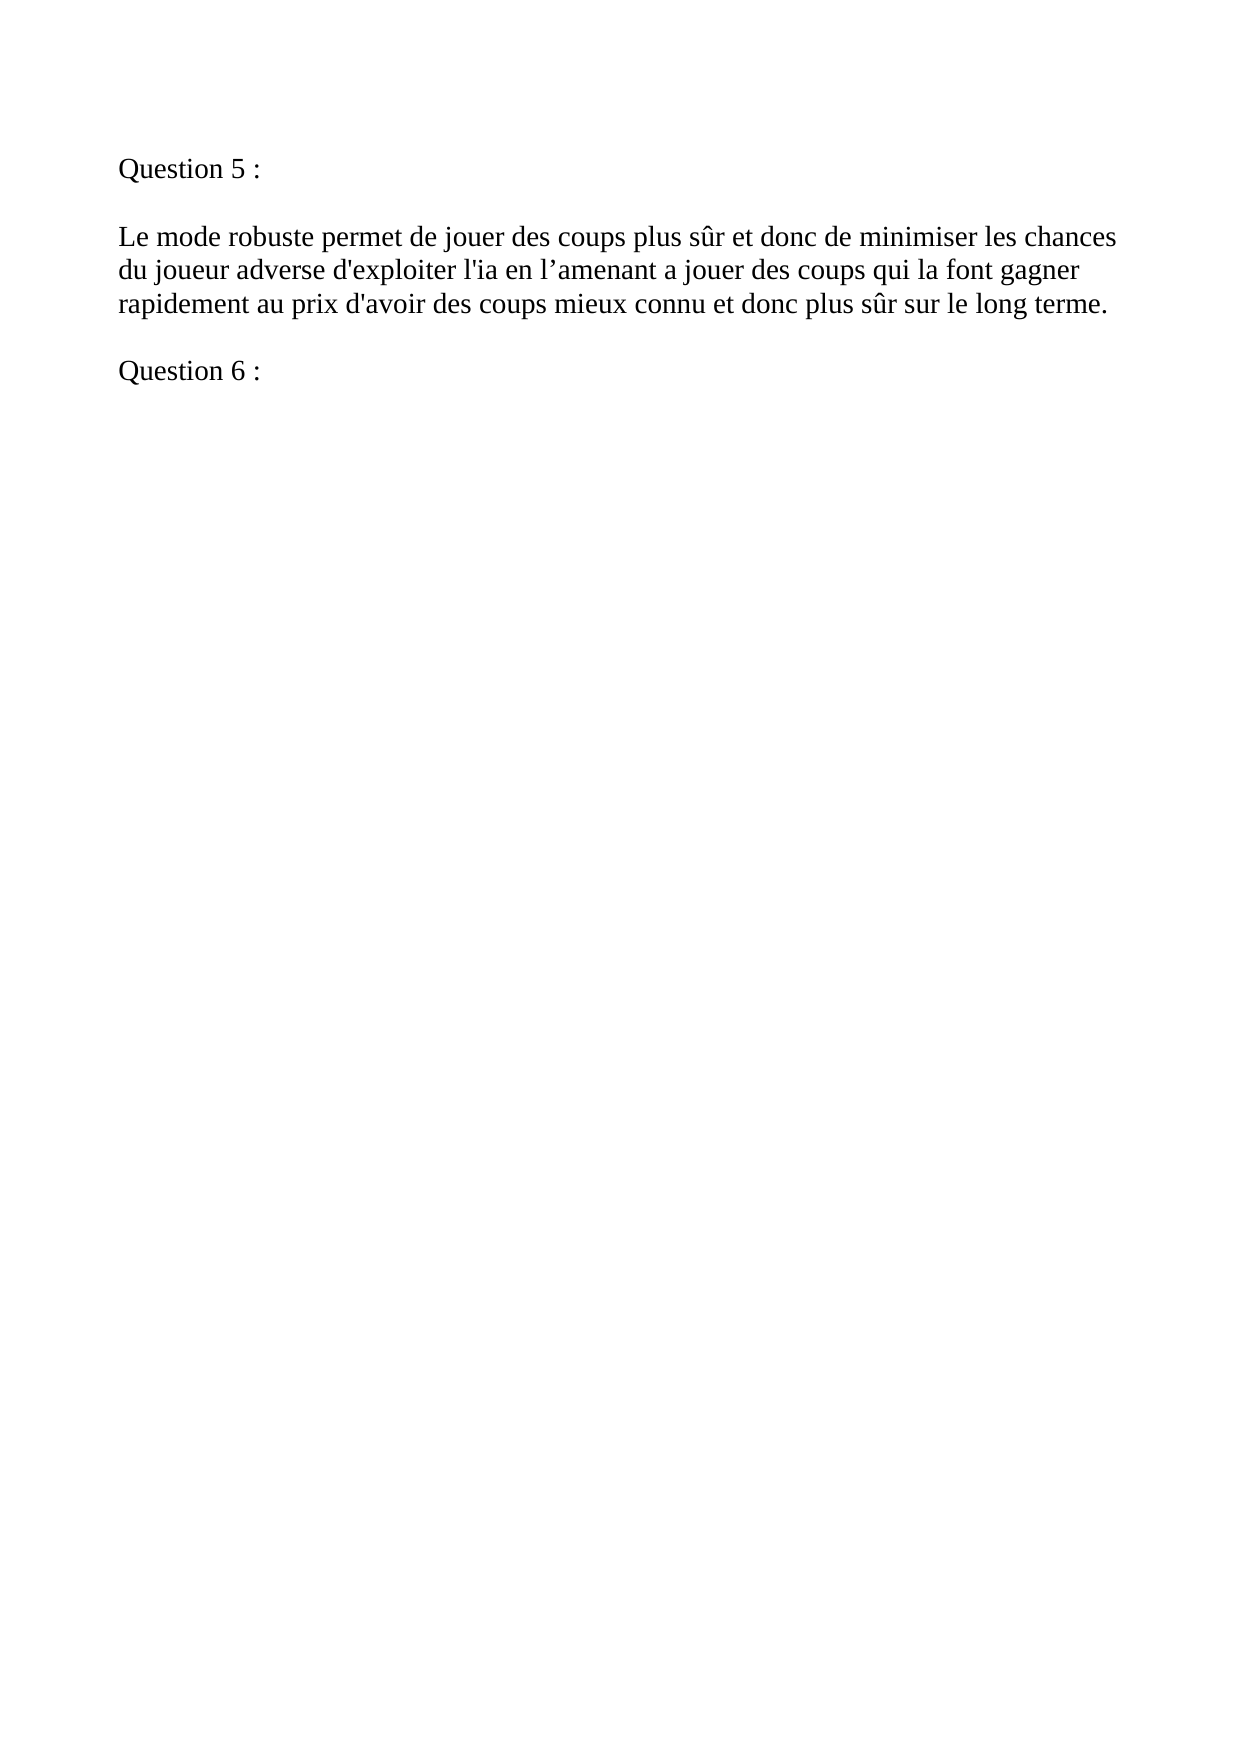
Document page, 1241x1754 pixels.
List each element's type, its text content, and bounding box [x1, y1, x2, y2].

text Le mode robuste permet de jouer des coups plus sûr et donc de minimiser les chances du joueur adverse d'exploiter l'ia en l’amenant a jouer des coups qui la font gagner rapidement au prix d'avoir des coups mieux connu et donc plus sûr sur le long terme. [118, 219, 1122, 319]
text Question 6 : [118, 353, 1122, 386]
text Question 5 : [118, 152, 1122, 185]
